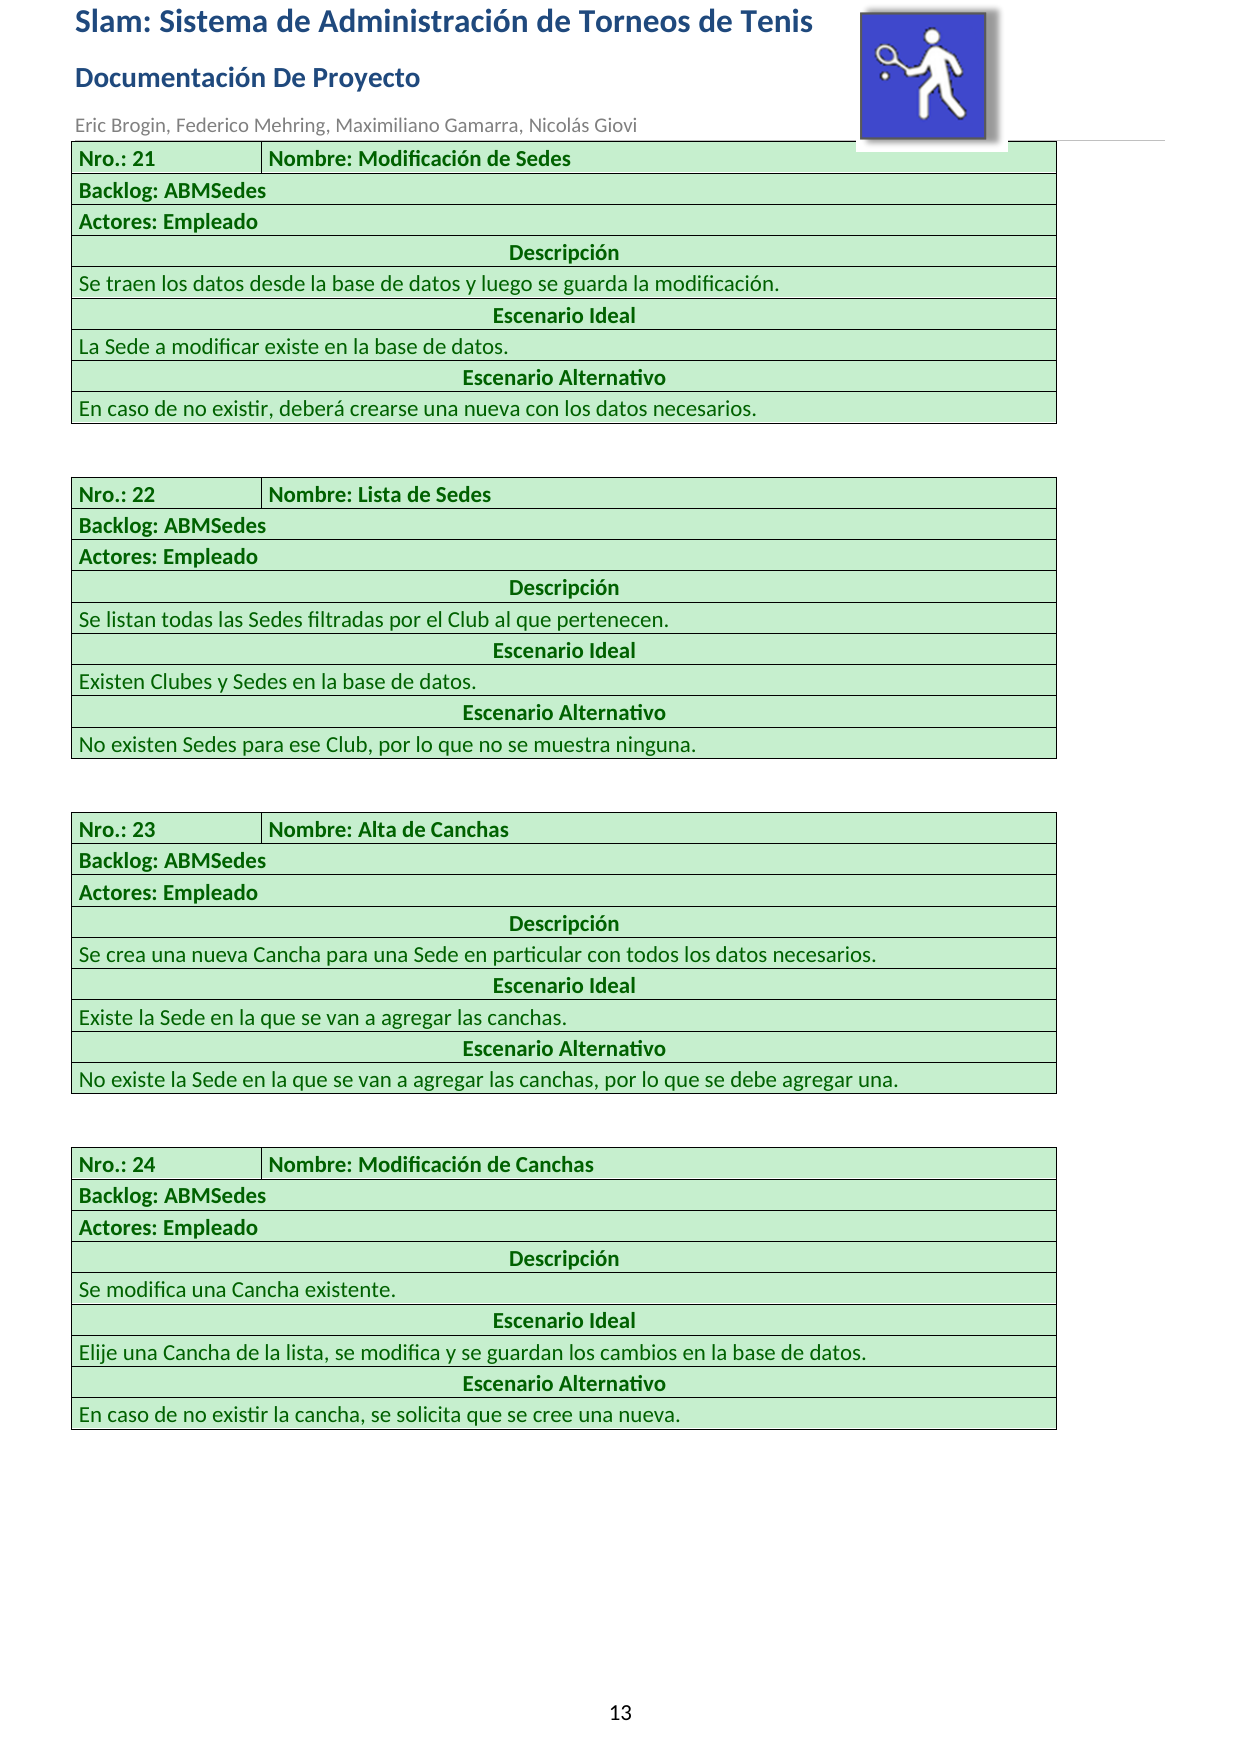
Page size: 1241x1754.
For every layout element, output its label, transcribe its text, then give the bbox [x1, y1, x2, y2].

table_header Nro.: 21 [72, 142, 261, 172]
table_header Nro.: 22 [72, 478, 261, 508]
table_cell En caso de no existir, deberá crearse una nueva con los datos necesarios. [72, 392, 1056, 422]
table_cell Escenario Alternativo [72, 1032, 1056, 1062]
table_cell Actores: Empleado [72, 875, 1056, 906]
table_cell Escenario Ideal [72, 969, 1056, 999]
table_cell Descripción [72, 571, 1056, 602]
table_header Nombre: Modificación de Canchas [262, 1148, 1056, 1178]
table_cell Actores: Empleado [72, 1211, 1056, 1241]
table_cell Existen Clubes y Sedes en la base de datos. [72, 665, 1056, 695]
table_cell Se traen los datos desde la base de datos y luego se guarda la modificación. [72, 267, 1056, 297]
table_cell No existen Sedes para ese Club, por lo que no se muestra ninguna. [72, 728, 1056, 758]
table_cell Escenario Alternativo [72, 361, 1056, 391]
table_cell Se crea una nueva Cancha para una Sede en particular con todos los datos necesarios. [72, 938, 1056, 968]
table_header Nro.: 24 [72, 1148, 261, 1178]
table_cell Backlog: ABMSedes [72, 844, 1056, 874]
table_cell Escenario Ideal [72, 634, 1056, 664]
table_header Nombre: Lista de Sedes [262, 478, 1056, 508]
table_header Nro.: 23 [72, 813, 261, 843]
table_cell Escenario Alternativo [72, 696, 1056, 727]
table_cell En caso de no existir la cancha, se solicita que se cree una nueva. [72, 1398, 1056, 1428]
table_cell La Sede a modificar existe en la base de datos. [72, 330, 1056, 360]
table_cell Elije una Cancha de la lista, se modifica y se guardan los cambios en la base de datos. [72, 1336, 1056, 1366]
table_cell Escenario Ideal [72, 1305, 1056, 1335]
table_cell Backlog: ABMSedes [72, 1180, 1056, 1210]
picture [858, 1, 1007, 151]
table_cell Escenario Alternativo [72, 1367, 1056, 1397]
table_cell Descripción [72, 236, 1056, 266]
table_cell Actores: Empleado [72, 205, 1056, 235]
table_cell Backlog: ABMSedes [72, 509, 1056, 539]
table_cell Descripción [72, 1242, 1056, 1272]
table_cell Escenario Ideal [72, 299, 1056, 329]
table_cell Existe la Sede en la que se van a agregar las canchas. [72, 1000, 1056, 1031]
table_cell Se listan todas las Sedes filtradas por el Club al que pertenecen. [72, 603, 1056, 633]
table_cell Descripción [72, 907, 1056, 937]
table_header Nombre: Modificación de Sedes [262, 142, 1056, 172]
table_cell Backlog: ABMSedes [72, 174, 1056, 204]
table_cell No existe la Sede en la que se van a agregar las canchas, por lo que se debe agregar una. [72, 1063, 1056, 1093]
table_cell Se modifica una Cancha existente. [72, 1273, 1056, 1303]
table_cell Actores: Empleado [72, 540, 1056, 570]
table_header Nombre: Alta de Canchas [262, 813, 1056, 843]
